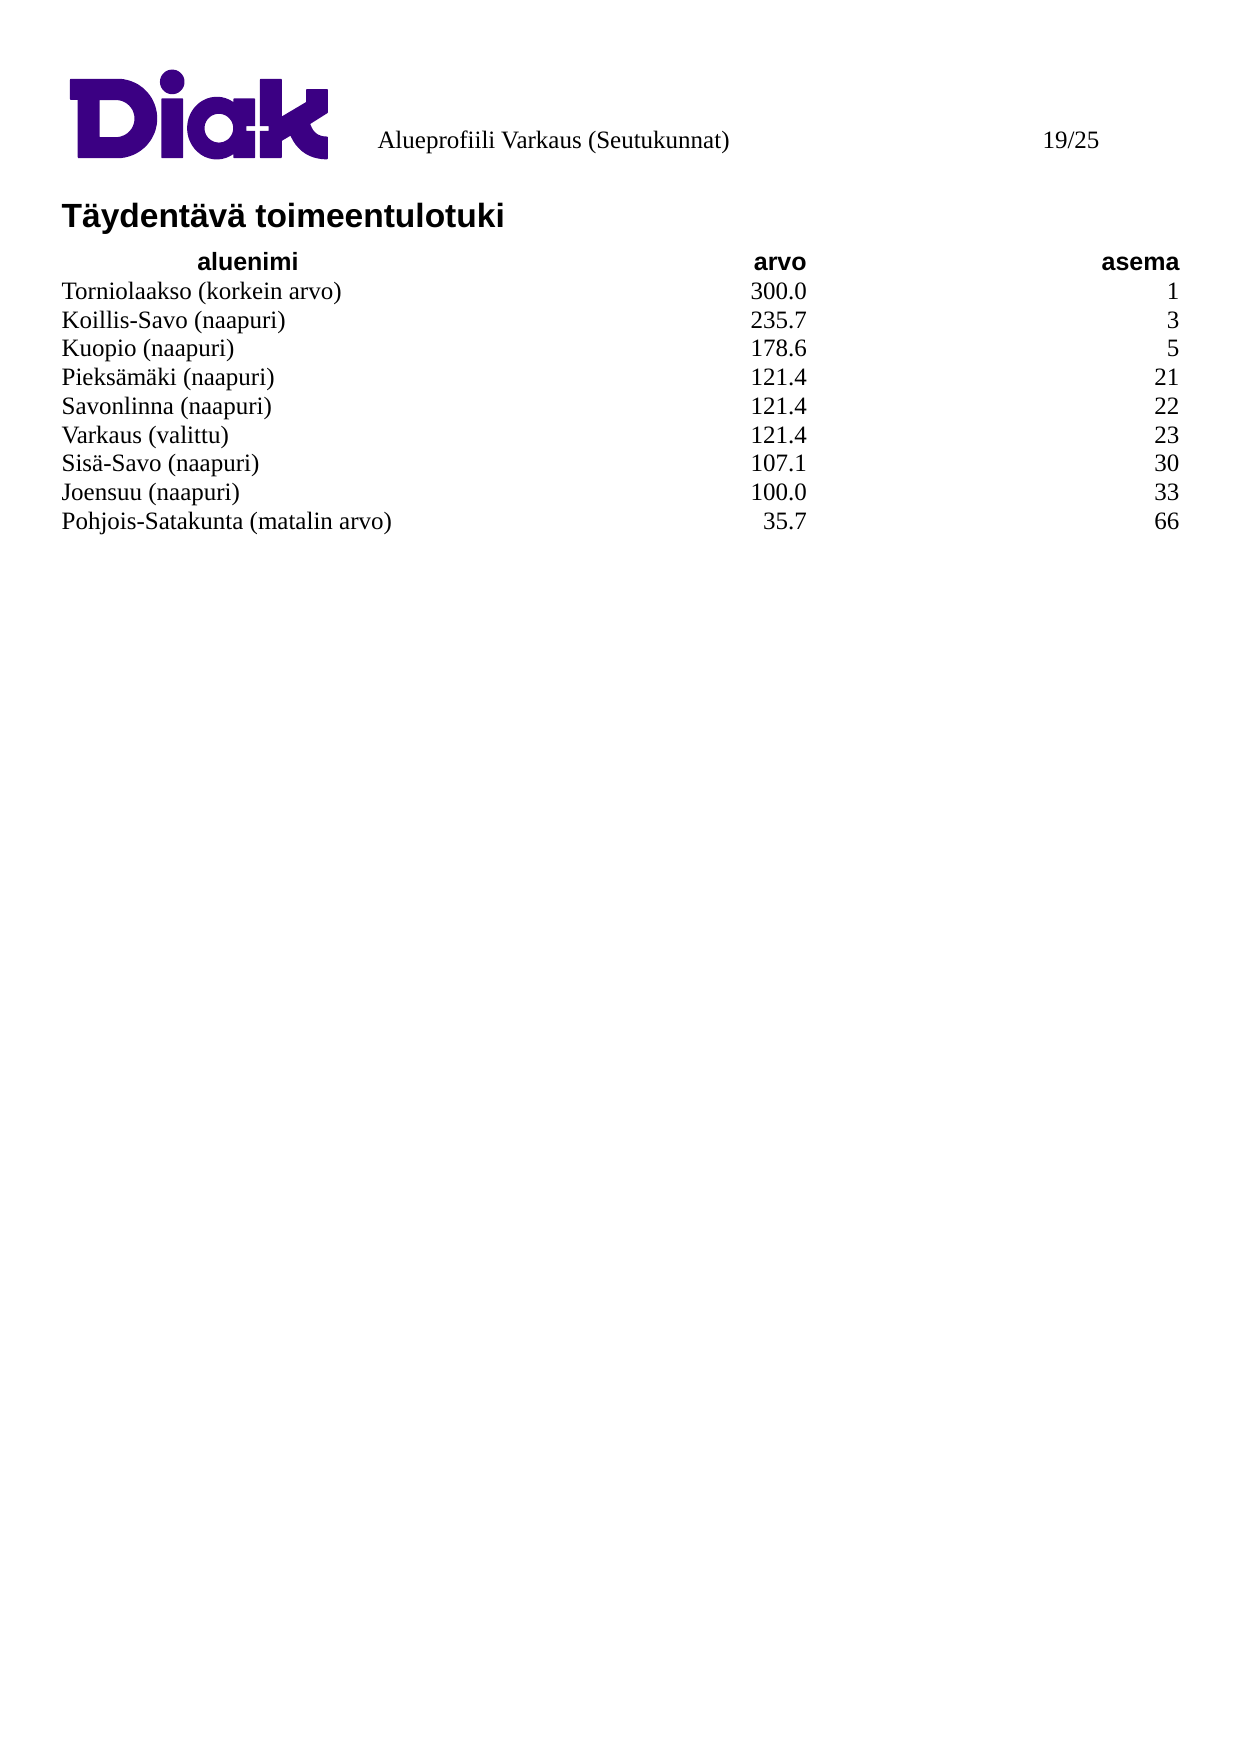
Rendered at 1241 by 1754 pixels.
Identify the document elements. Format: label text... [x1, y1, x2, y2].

table_cell Joensuu (naapuri) [61, 477, 434, 506]
table_cell Varkaus (valittu) [61, 420, 434, 448]
table_cell Pieksämäki (naapuri) [61, 362, 434, 391]
subtitle Täydentävä toimeentulotuki [61, 196, 1179, 235]
table_cell 121.4 [434, 420, 806, 448]
table_cell 23 [806, 420, 1179, 448]
table_cell 5 [806, 334, 1179, 362]
table_cell 300.0 [434, 276, 806, 305]
table_header aluenimi [61, 247, 434, 276]
table_cell 66 [806, 506, 1179, 535]
table_cell 121.4 [434, 362, 806, 391]
table_cell Sisä-Savo (naapuri) [61, 449, 434, 477]
table_cell 178.6 [434, 334, 806, 362]
table_cell 30 [806, 449, 1179, 477]
table_cell 22 [806, 391, 1179, 420]
table_cell 35.7 [434, 506, 806, 535]
table_cell Torniolaakso (korkein arvo) [61, 276, 434, 305]
table_cell Savonlinna (naapuri) [61, 391, 434, 420]
table_cell 100.0 [434, 477, 806, 506]
table_cell 21 [806, 362, 1179, 391]
table_header arvo [434, 247, 806, 276]
table_cell 107.1 [434, 449, 806, 477]
table_cell 33 [806, 477, 1179, 506]
table_cell Pohjois-Satakunta (matalin arvo) [61, 506, 434, 535]
table_header asema [806, 247, 1179, 276]
table_cell 3 [806, 305, 1179, 333]
table_cell 1 [806, 276, 1179, 305]
table_cell Kuopio (naapuri) [61, 334, 434, 362]
table_cell Koillis-Savo (naapuri) [61, 305, 434, 333]
table_cell 235.7 [434, 305, 806, 333]
table_cell 121.4 [434, 391, 806, 420]
